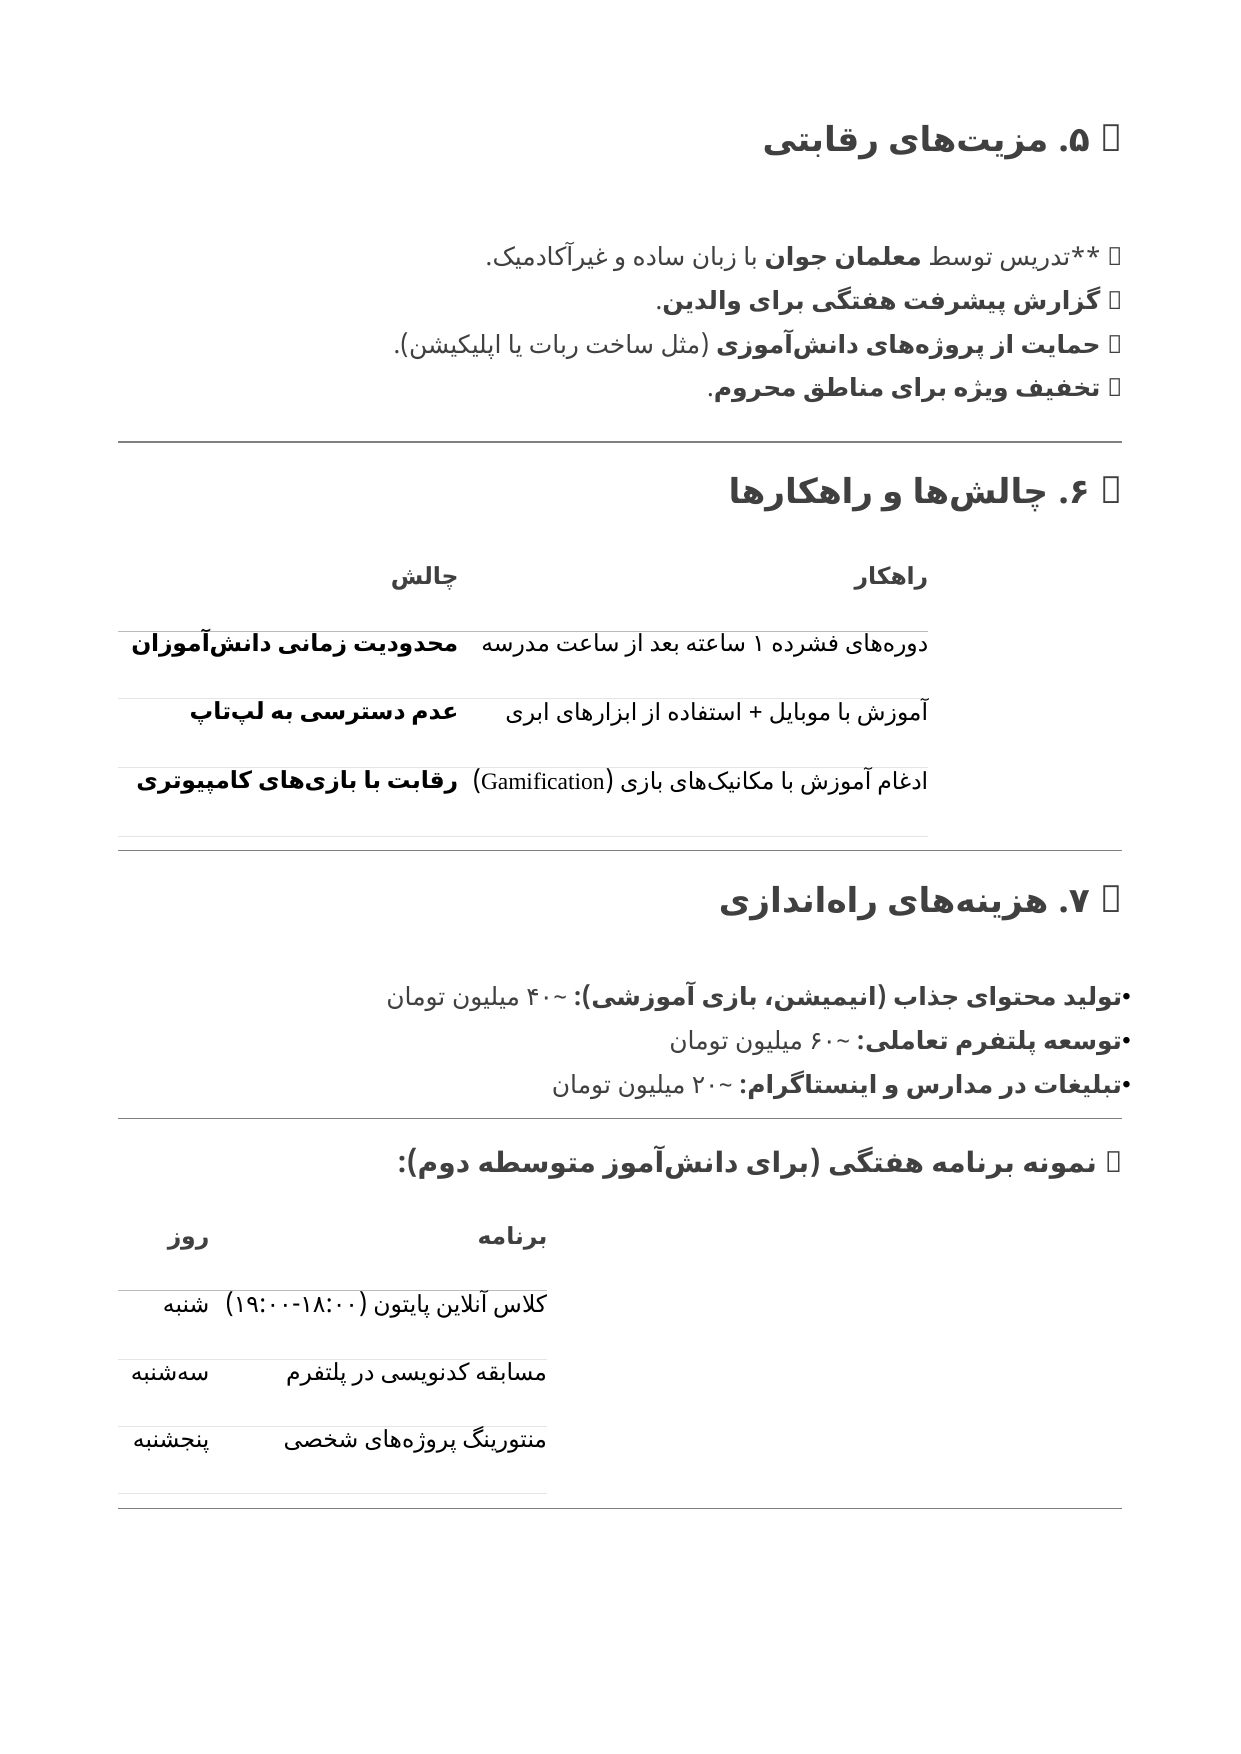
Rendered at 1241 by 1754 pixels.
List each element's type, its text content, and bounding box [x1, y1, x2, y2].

subtitle 📢 نمونه برنامه هفتگی (برای دانش‌آموز متوسطه دوم): [118, 1146, 1122, 1184]
table_cell ادغام آموزش با مکانیک‌های بازی (Gamification) [458, 768, 928, 836]
table_cell رقابت با بازی‌های کامپیوتری [118, 768, 458, 836]
table_header راهکار [458, 564, 928, 631]
list تولید محتوای جذاب (انیمیشن، بازی آموزشی): ~۴۰ میلیون تومان [118, 972, 1122, 1016]
list توسعه پلتفرم تعاملی: ~۶۰ میلیون تومان [118, 1016, 1122, 1059]
table_cell منتورینگ پروژه‌های شخصی [209, 1427, 547, 1493]
table_cell مسابقه کدنویسی در پلتفرم [209, 1360, 547, 1426]
table_cell سه‌شنبه [118, 1360, 209, 1426]
table_cell شنبه [118, 1291, 209, 1359]
subtitle 🔹 ۷. هزینه‌های راه‌اندازی [118, 878, 1122, 927]
table_header چالش [118, 564, 458, 631]
table_cell دوره‌های فشرده ۱ ساعته بعد از ساعت مدرسه [458, 632, 928, 698]
table_header برنامه [209, 1224, 547, 1290]
list تبلیغات در مدارس و اینستاگرام: ~۲۰ میلیون تومان [118, 1059, 1122, 1103]
text ✨ **تدریس توسط معلمان جوان با زبان ساده و غیرآکادمیک. ✨ گزارش پیشرفت هفتگی برای والدین. ✨ حمایت از پروژه‌های دانش‌آموزی (مثل ساخت ربات یا اپلیکیشن). ✨ تخفیف ویژه برای مناطق محروم. [118, 232, 1122, 407]
subtitle 🔹 ۶. چالش‌ها و راهکارها [118, 470, 1122, 519]
subtitle 🔹 ۵. مزیت‌های رقابتی [118, 118, 1122, 167]
table_header روز [118, 1224, 209, 1290]
table_cell آموزش با موبایل + استفاده از ابزارهای ابری [458, 699, 928, 767]
table_cell پنجشنبه [118, 1427, 209, 1493]
table_cell عدم دسترسی به لپ‌تاپ [118, 699, 458, 767]
table_cell محدودیت زمانی دانش‌آموزان [118, 632, 458, 698]
table_cell کلاس آنلاین پایتون (۱۸:۰۰-۱۹:۰۰) [209, 1291, 547, 1359]
